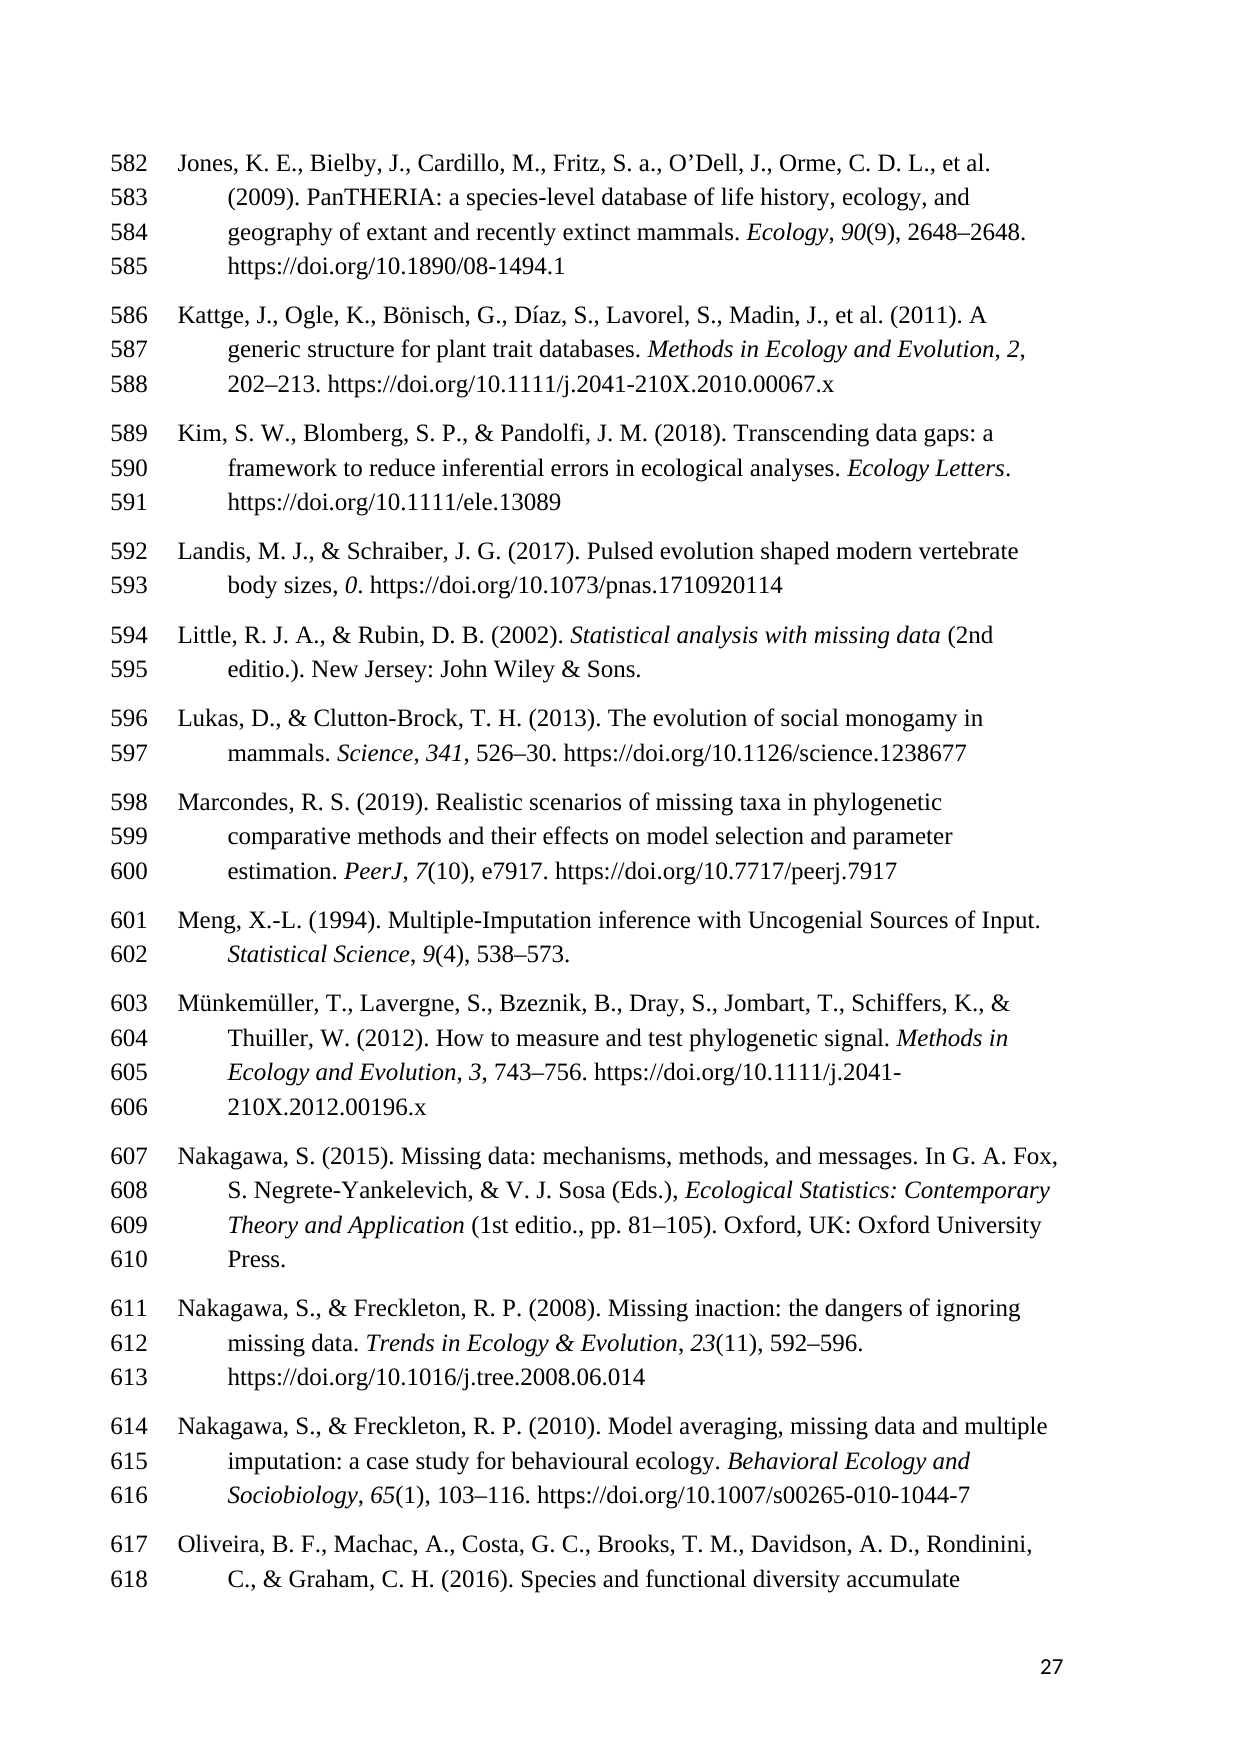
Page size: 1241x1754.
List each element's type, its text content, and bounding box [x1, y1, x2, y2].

text Nakagawa, S., & Freckleton, R. P. (2008). Missing inaction: the dangers of ignoring missing data. Trends in Ecology & Evolution, 23(11), 592–596. https://doi.org/10.1016/j.tree.2008.06.014 [177, 1293, 1063, 1391]
text Lukas, D., & Clutton-Brock, T. H. (2013). The evolution of social monogamy in mammals. Science, 341, 526–30. https://doi.org/10.1126/science.1238677 [177, 703, 1063, 766]
text Nakagawa, S. (2015). Missing data: mechanisms, methods, and messages. In G. A. Fox, S. Negrete-Yankelevich, & V. J. Sosa (Eds.), Ecological Statistics: Contemporary Theory and Application (1st editio., pp. 81–105). Oxford, UK: Oxford University Press. [177, 1141, 1063, 1273]
text Oliveira, B. F., Machac, A., Costa, G. C., Brooks, T. M., Davidson, A. D., Rondinini, C., & Graham, C. H. (2016). Species and functional diversity accumulate [177, 1529, 1063, 1593]
text Jones, K. E., Bielby, J., Cardillo, M., Fritz, S. a., O’Dell, J., Orme, C. D. L., et al. (2009). PanTHERIA: a species-level database of life history, ecology, and geography of extant and recently extinct mammals. Ecology, 90(9), 2648–2648. https://doi.org/10.1890/08-1494.1 [177, 148, 1063, 280]
text Meng, X.-L. (1994). Multiple-Imputation inference with Uncogenial Sources of Input. Statistical Science, 9(4), 538–573. [177, 905, 1063, 968]
text Nakagawa, S., & Freckleton, R. P. (2010). Model averaging, missing data and multiple imputation: a case study for behavioural ecology. Behavioral Ecology and Sociobiology, 65(1), 103–116. https://doi.org/10.1007/s00265-010-1044-7 [177, 1411, 1063, 1509]
text Landis, M. J., & Schraiber, J. G. (2017). Pulsed evolution shaped modern vertebrate body sizes, 0. https://doi.org/10.1073/pnas.1710920114 [177, 536, 1063, 599]
text Kim, S. W., Blomberg, S. P., & Pandolfi, J. M. (2018). Transcending data gaps: a framework to reduce inferential errors in ecological analyses. Ecology Letters. https://doi.org/10.1111/ele.13089 [177, 418, 1063, 516]
text Little, R. J. A., & Rubin, D. B. (2002). Statistical analysis with missing data (2nd editio.). New Jersey: John Wiley & Sons. [177, 620, 1063, 683]
text Marcondes, R. S. (2019). Realistic scenarios of missing taxa in phylogenetic comparative methods and their effects on model selection and parameter estimation. PeerJ, 7(10), e7917. https://doi.org/10.7717/peerj.7917 [177, 787, 1063, 884]
text Münkemüller, T., Lavergne, S., Bzeznik, B., Dray, S., Jombart, T., Schiffers, K., & Thuiller, W. (2012). How to measure and test phylogenetic signal. Methods in Ecology and Evolution, 3, 743–756. https://doi.org/10.1111/j.2041-210X.2012.00196.x [177, 988, 1063, 1121]
text Kattge, J., Ogle, K., Bönisch, G., Díaz, S., Lavorel, S., Madin, J., et al. (2011). A generic structure for plant trait databases. Methods in Ecology and Evolution, 2, 202–213. https://doi.org/10.1111/j.2041-210X.2010.00067.x [177, 300, 1063, 398]
